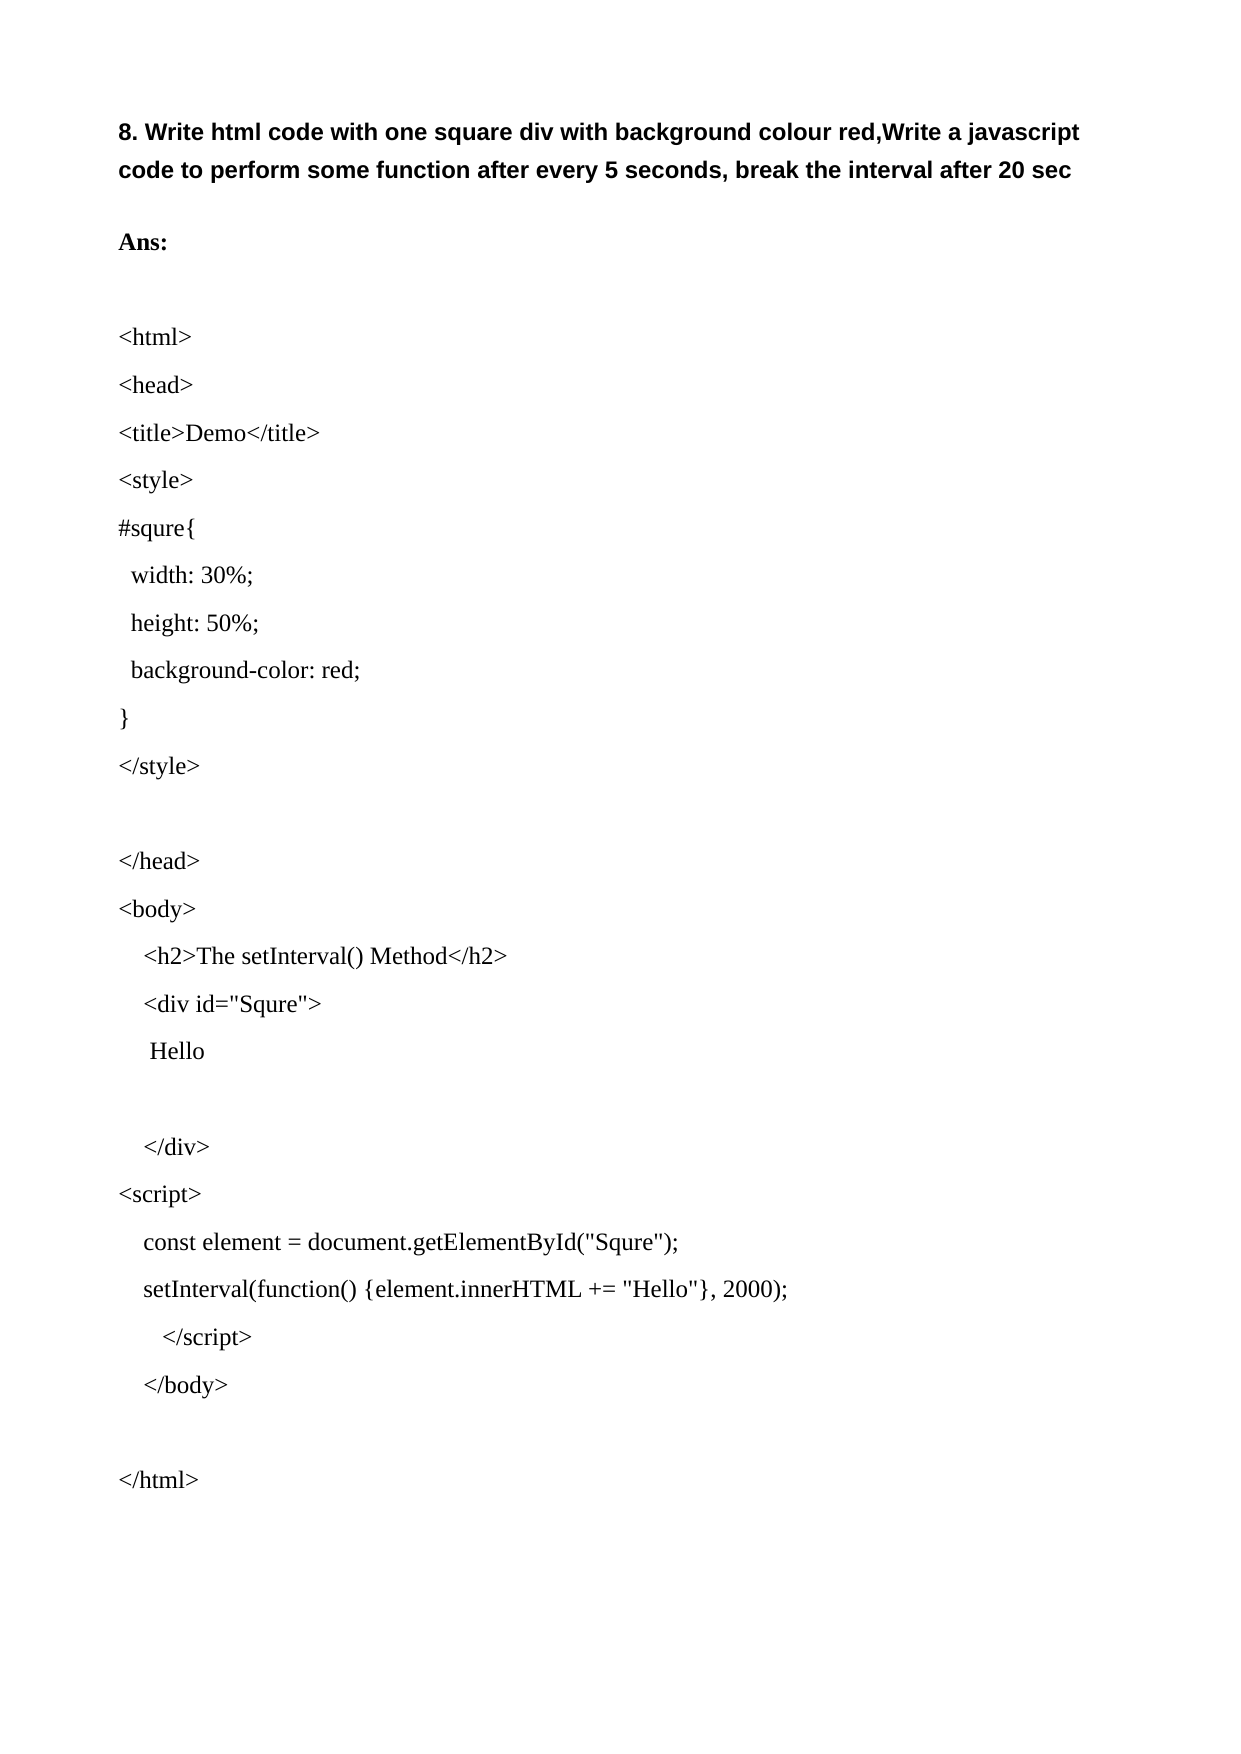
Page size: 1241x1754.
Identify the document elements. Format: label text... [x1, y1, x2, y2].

text </head> [118, 846, 1122, 875]
text const element = document.getElementById("Squre"); [118, 1227, 1122, 1256]
text <html> [118, 322, 1122, 351]
text <head> [118, 370, 1122, 399]
text </style> [118, 751, 1122, 779]
text </body> [118, 1370, 1122, 1398]
text </script> [118, 1322, 1122, 1351]
text 8. Write html code with one square div with background colour red,Write a javascript code to perform some function after every 5 seconds, break the interval after 20 sec [118, 118, 1122, 184]
text <div id="Squre"> [118, 989, 1122, 1018]
text #squre{ [118, 513, 1122, 542]
text <title>Demo</title> [118, 418, 1122, 446]
text <h2>The setInterval() Method</h2> [118, 941, 1122, 970]
text } [118, 703, 1122, 732]
text background-color: red; [118, 656, 1122, 684]
text </html> [118, 1465, 1122, 1494]
text <script> [118, 1179, 1122, 1208]
text <body> [118, 894, 1122, 922]
text height: 50%; [118, 608, 1122, 637]
text Hello [118, 1036, 1122, 1065]
text width: 30%; [118, 560, 1122, 589]
text setInterval(function() {element.innerHTML += "Hello"}, 2000); [118, 1274, 1122, 1303]
text <style> [118, 465, 1122, 494]
text Ans: [118, 194, 1122, 256]
text </div> [118, 1132, 1122, 1160]
